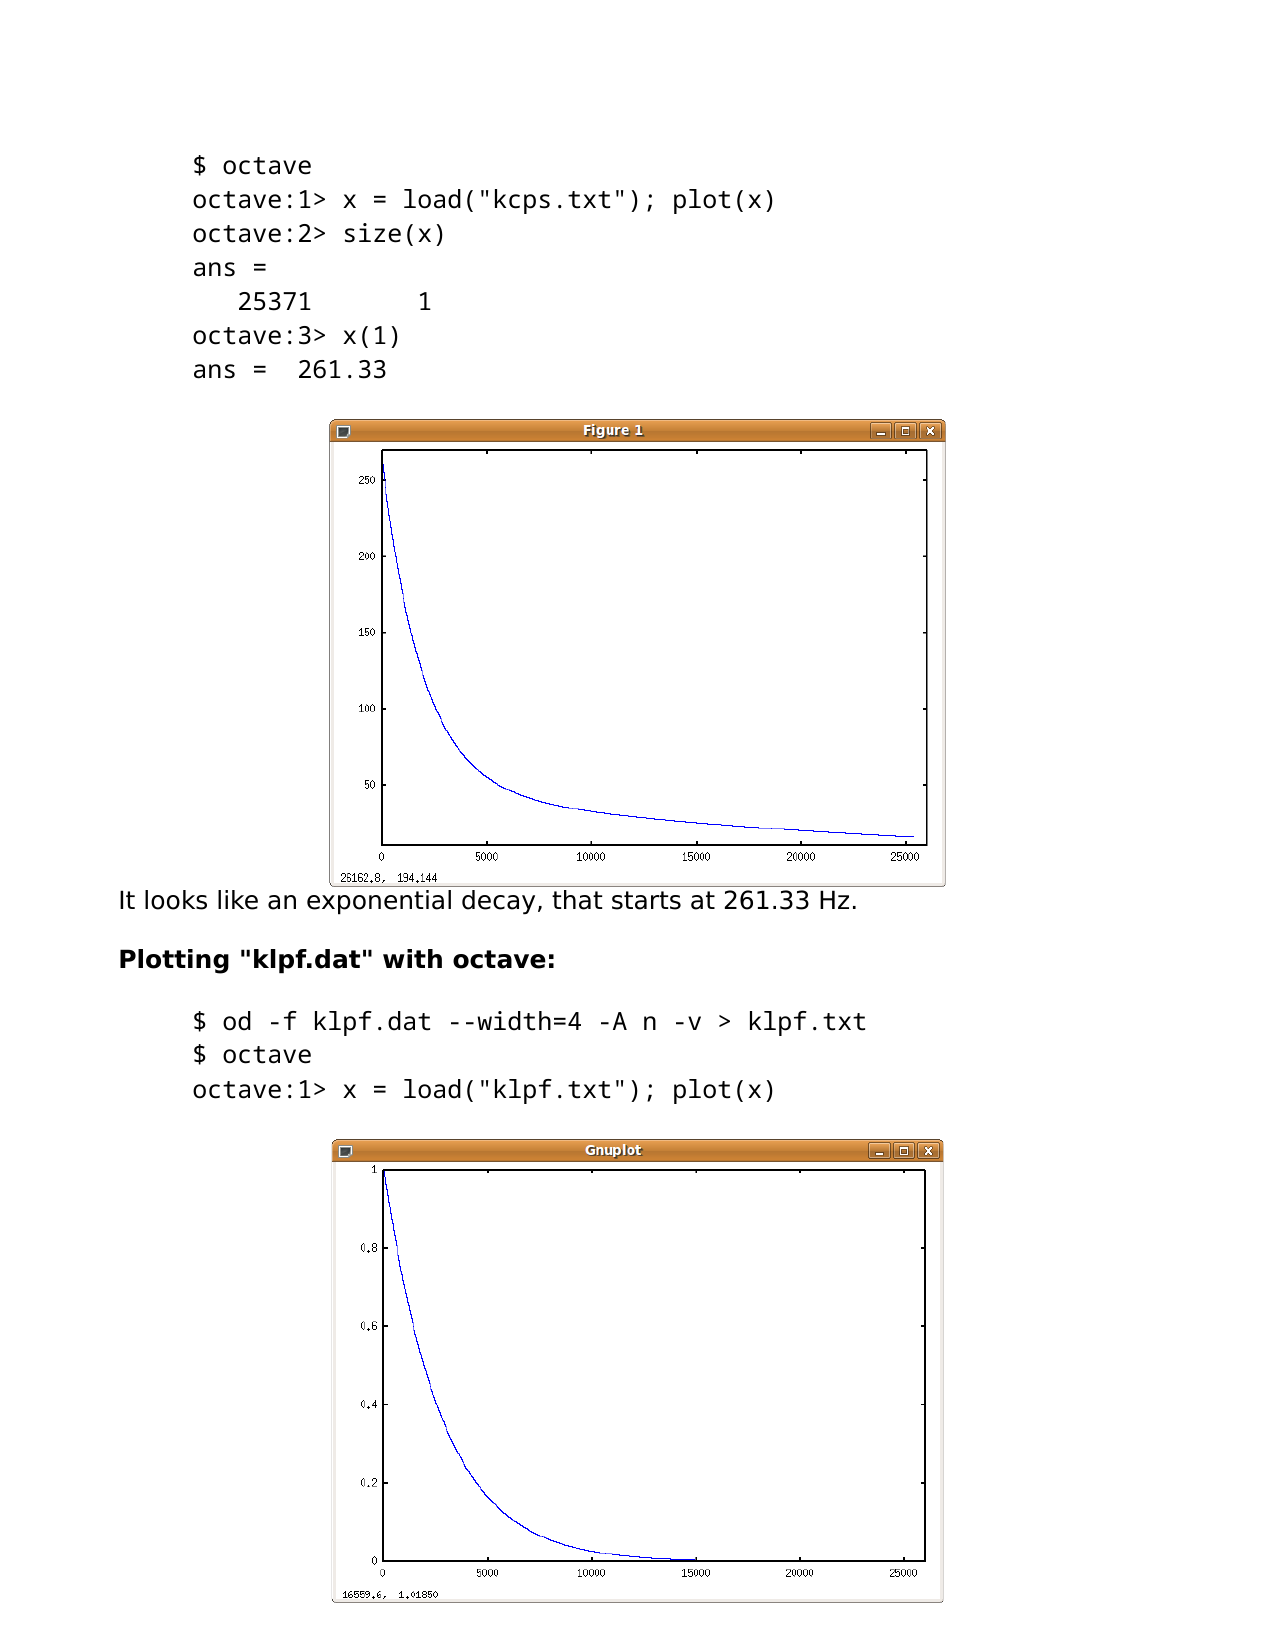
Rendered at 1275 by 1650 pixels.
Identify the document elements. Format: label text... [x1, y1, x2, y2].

text 25371 1 [192, 283, 1157, 318]
text ans = 261.33 [192, 352, 1157, 386]
text octave:3> x(1) [118, 318, 1157, 352]
text octave:1> x = load("klpf.txt"); plot(x) [118, 1071, 1157, 1105]
text octave:2> size(x) [118, 215, 1157, 249]
text Plotting "klpf.dat" with octave: [118, 945, 1157, 974]
text It looks like an exponential decay, that starts at 261.33 Hz. [118, 886, 1157, 916]
text octave:1> x = load("kcps.txt"); plot(x) [118, 181, 1157, 215]
text $ od -f klpf.dat --width=4 -A n -v > klpf.txt [118, 1003, 1157, 1037]
picture [331, 1139, 944, 1603]
text ans = [192, 249, 1157, 283]
text $ octave [118, 1037, 1157, 1071]
text $ octave [118, 147, 1157, 181]
picture [329, 419, 946, 887]
